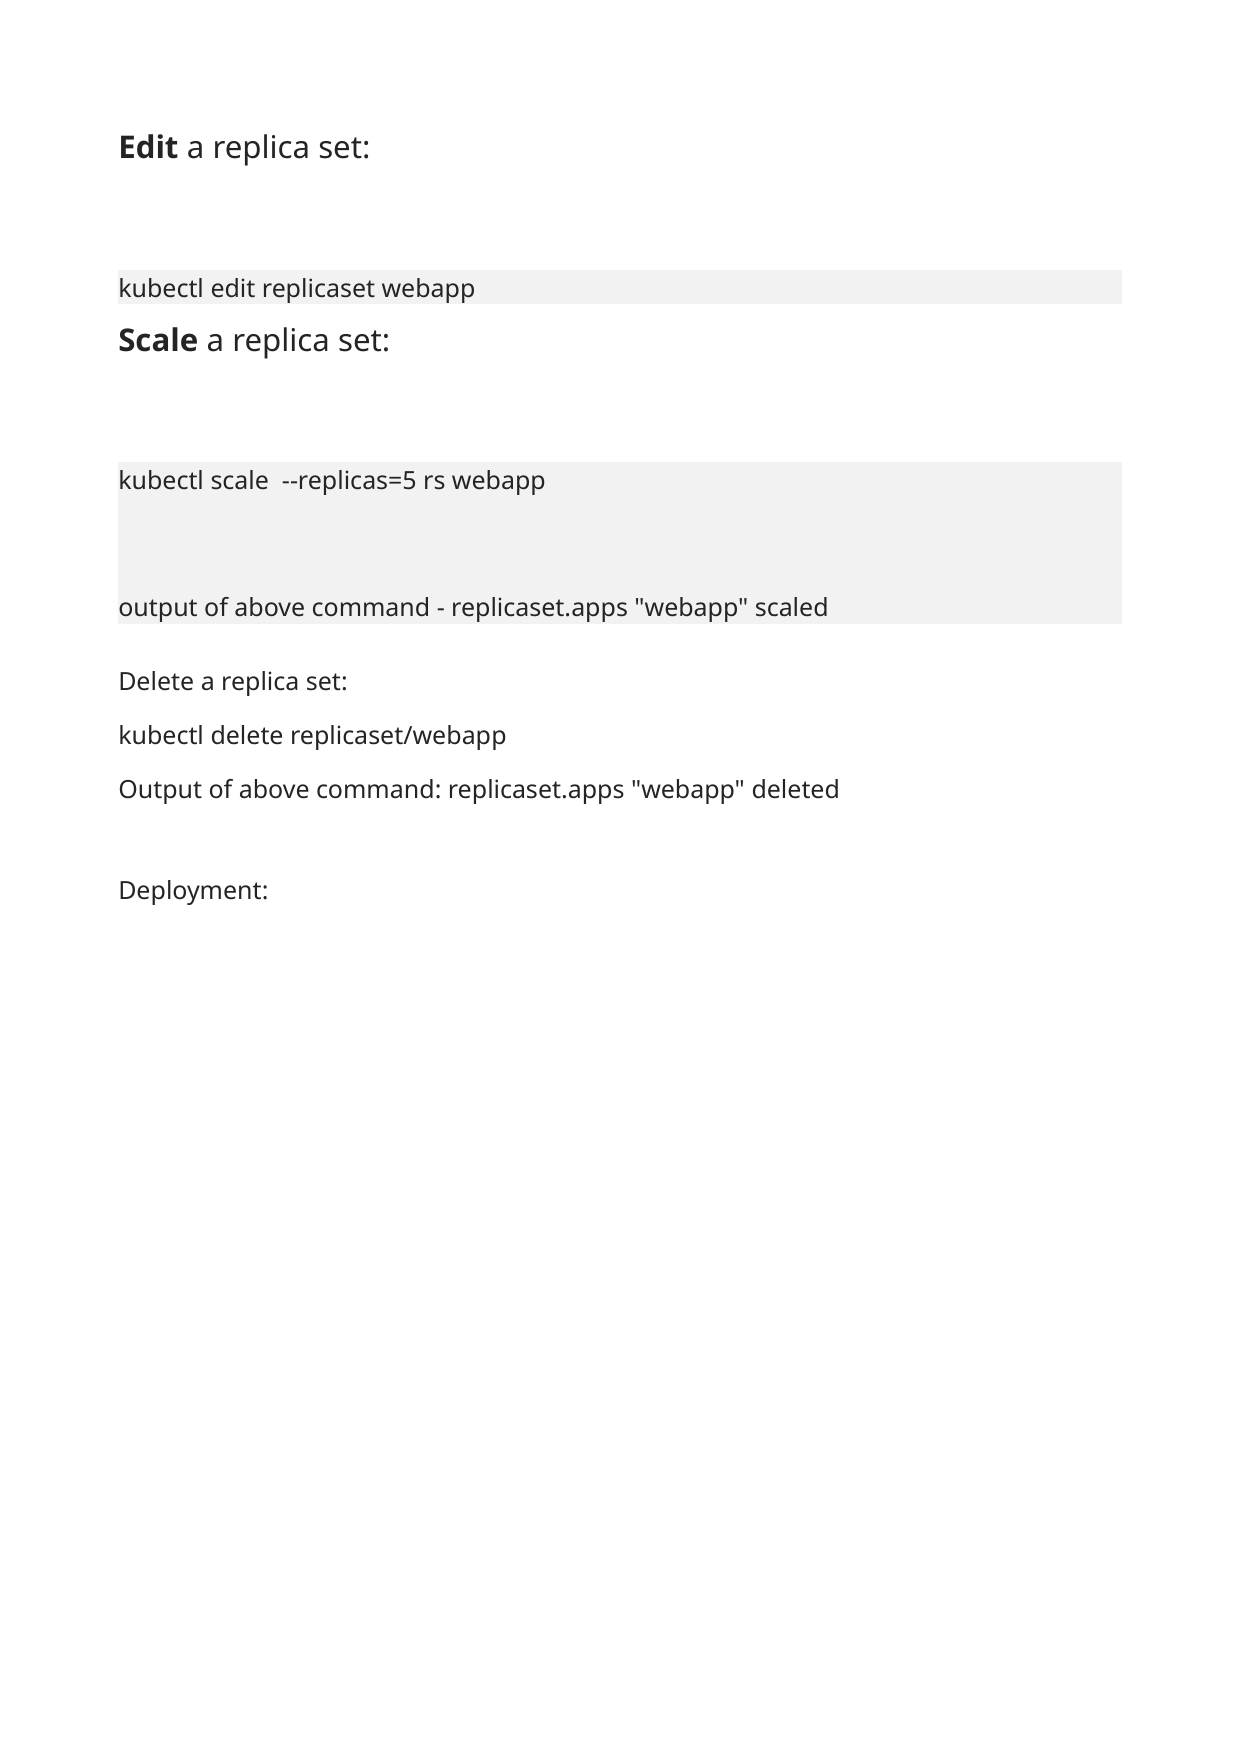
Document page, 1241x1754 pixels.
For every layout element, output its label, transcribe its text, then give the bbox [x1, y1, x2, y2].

text kubectl scale --replicas=5 rs webapp [118, 462, 1122, 496]
text Delete a replica set: [118, 630, 1122, 698]
text Output of above command: replicaset.apps "webapp" deleted [118, 771, 1122, 806]
text Deployment: [118, 873, 1122, 907]
text kubectl delete replicaset/webapp [118, 718, 1122, 752]
text kubectl edit replicaset webapp [118, 270, 1122, 304]
text output of above command - replicaset.apps "webapp" scaled [118, 590, 1122, 624]
text Scale a replica set: [118, 310, 1122, 360]
text Edit a replica set: [118, 118, 1122, 168]
